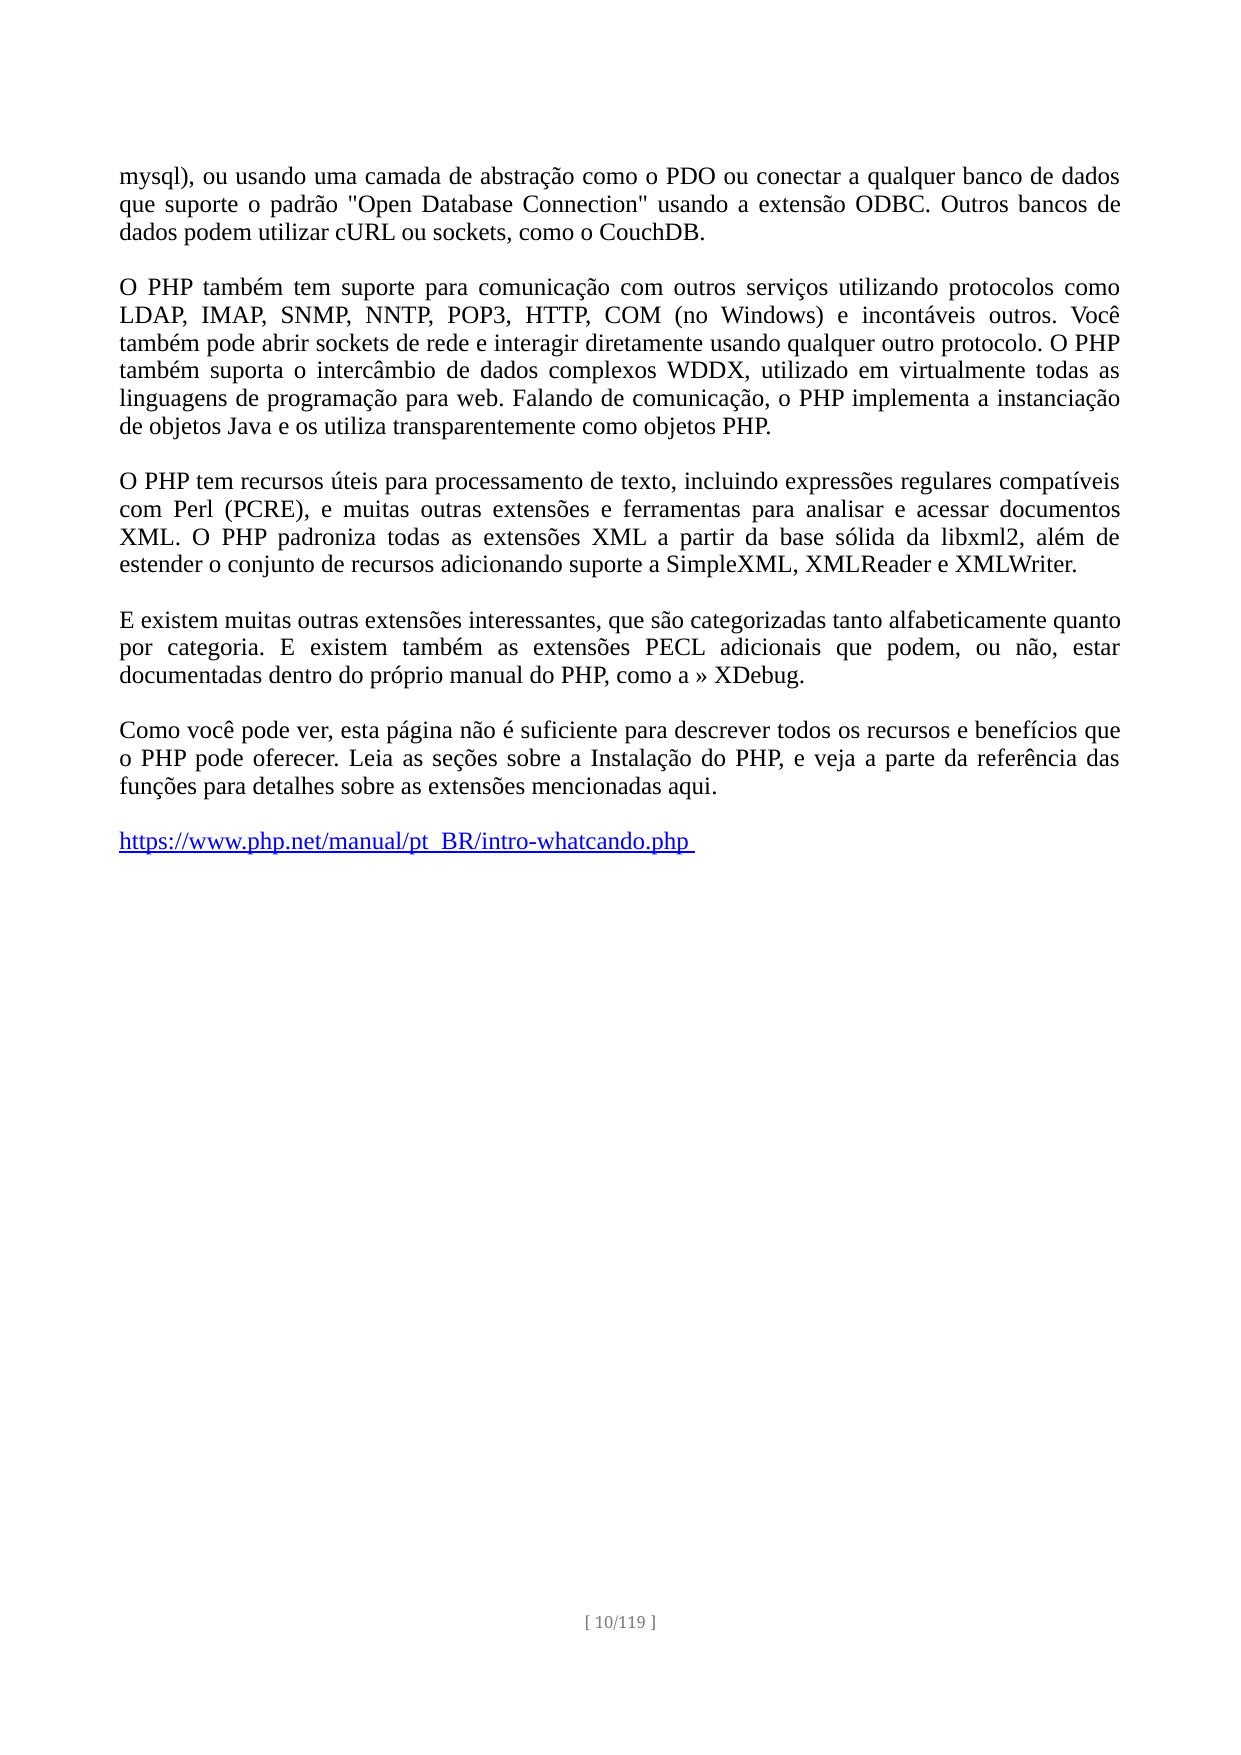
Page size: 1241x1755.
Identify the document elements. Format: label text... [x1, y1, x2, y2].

text E existem muitas outras extensões interessantes, que são categorizadas tanto alfabeticamente quanto por categoria. E existem também as extensões PECL adicionais que podem, ou não, estar documentadas dentro do próprio manual do PHP, como a » XDebug. [113, 606, 1128, 689]
text mysql), ou usando uma camada de abstração como o PDO ou conectar a qualquer banco de dados que suporte o padrão "Open Database Connection" usando a extensão ODBC. Outros bancos de dados podem utilizar cURL ou sockets, como o CouchDB. [113, 156, 1128, 246]
text O PHP também tem suporte para comunicação com outros serviços utilizando protocolos como LDAP, IMAP, SNMP, NNTP, POP3, HTTP, COM (no Windows) e incontáveis outros. Você também pode abrir sockets de rede e interagir diretamente usando qualquer outro protocolo. O PHP também suporta o intercâmbio de dados complexos WDDX, utilizado em virtualmente todas as linguagens de programação para web. Falando de comunicação, o PHP implementa a instanciação de objetos Java e os utiliza transparentemente como objetos PHP. [113, 273, 1128, 439]
text https://www.php.net/manual/pt_BR/intro-whatcando.php [113, 827, 1128, 855]
text O PHP tem recursos úteis para processamento de texto, incluindo expressões regulares compatíveis com Perl (PCRE), e muitas outras extensões e ferramentas para analisar e acessar documentos XML. O PHP padroniza todas as extensões XML a partir da base sólida da libxml2, além de estender o conjunto de recursos adicionando suporte a SimpleXML, XMLReader e XMLWriter. [113, 467, 1128, 578]
text Como você pode ver, esta página não é suficiente para descrever todos os recursos e benefícios que o PHP pode oferecer. Leia as seções sobre a Instalação do PHP, e veja a parte da referência das funções para detalhes sobre as extensões mencionadas aqui. [113, 717, 1128, 800]
